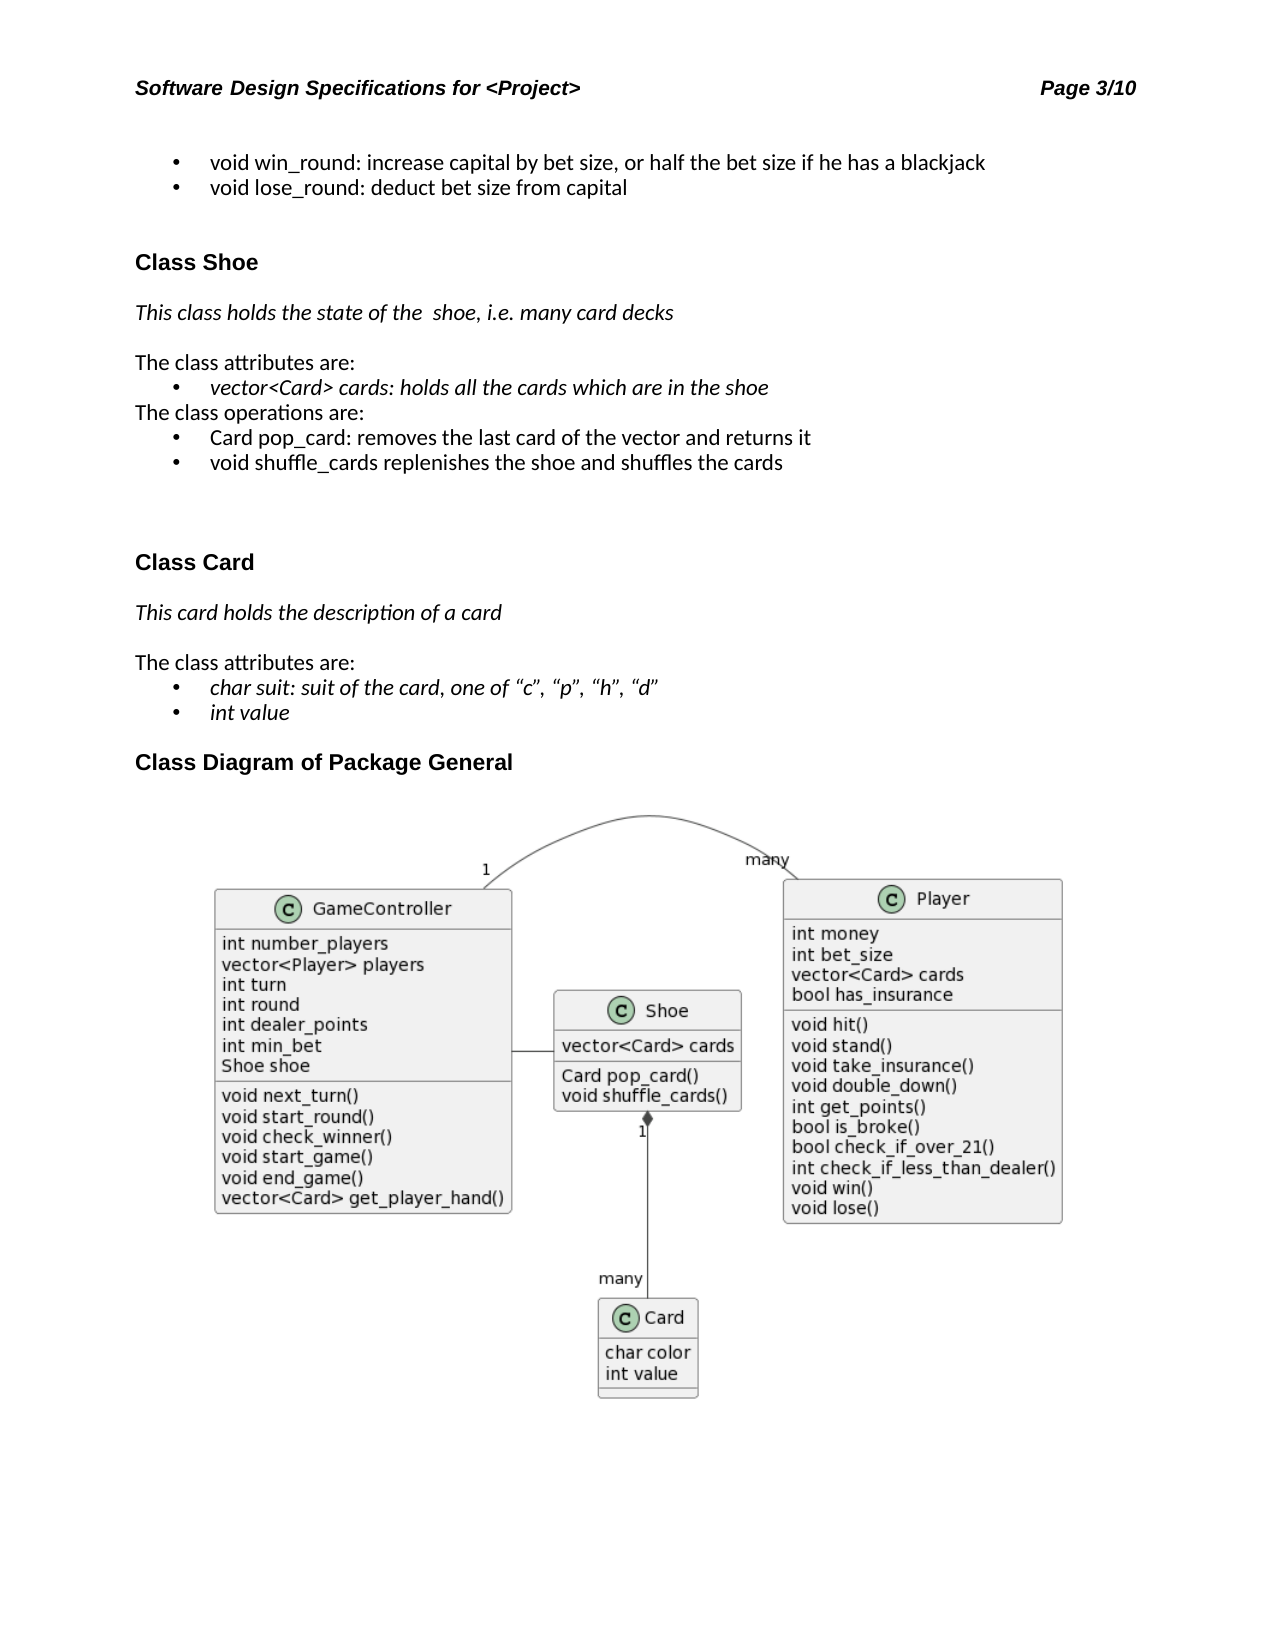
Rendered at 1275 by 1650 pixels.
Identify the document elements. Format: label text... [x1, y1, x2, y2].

text This class holds the state of the shoe, i.e. many card decks [135, 300, 1140, 325]
text The class attributes are: [135, 650, 1140, 675]
text This card holds the description of a card [135, 600, 1140, 625]
text The class attributes are: [135, 350, 1140, 375]
list void win_round: increase capital by bet size, or half the bet size if he has a blackjack [172, 150, 1140, 175]
list vector<Card> cards: holds all the cards which are in the shoe [172, 375, 1140, 400]
list void lose_round: deduct bet size from capital [172, 175, 1140, 200]
list int value [172, 700, 1140, 725]
list char suit: suit of the card, one of “c”, “p”, “h”, “d” [172, 675, 1140, 700]
subtitle Class Shoe [135, 250, 1140, 275]
subtitle Class Card [135, 550, 1140, 575]
list void shuffle_cards replenishes the shoe and shuffles the cards [172, 450, 1140, 475]
list Card pop_card: removes the last card of the vector and returns it [172, 425, 1140, 450]
text The class operations are: [135, 400, 1140, 425]
subtitle Class Diagram of Package General [135, 750, 1140, 775]
